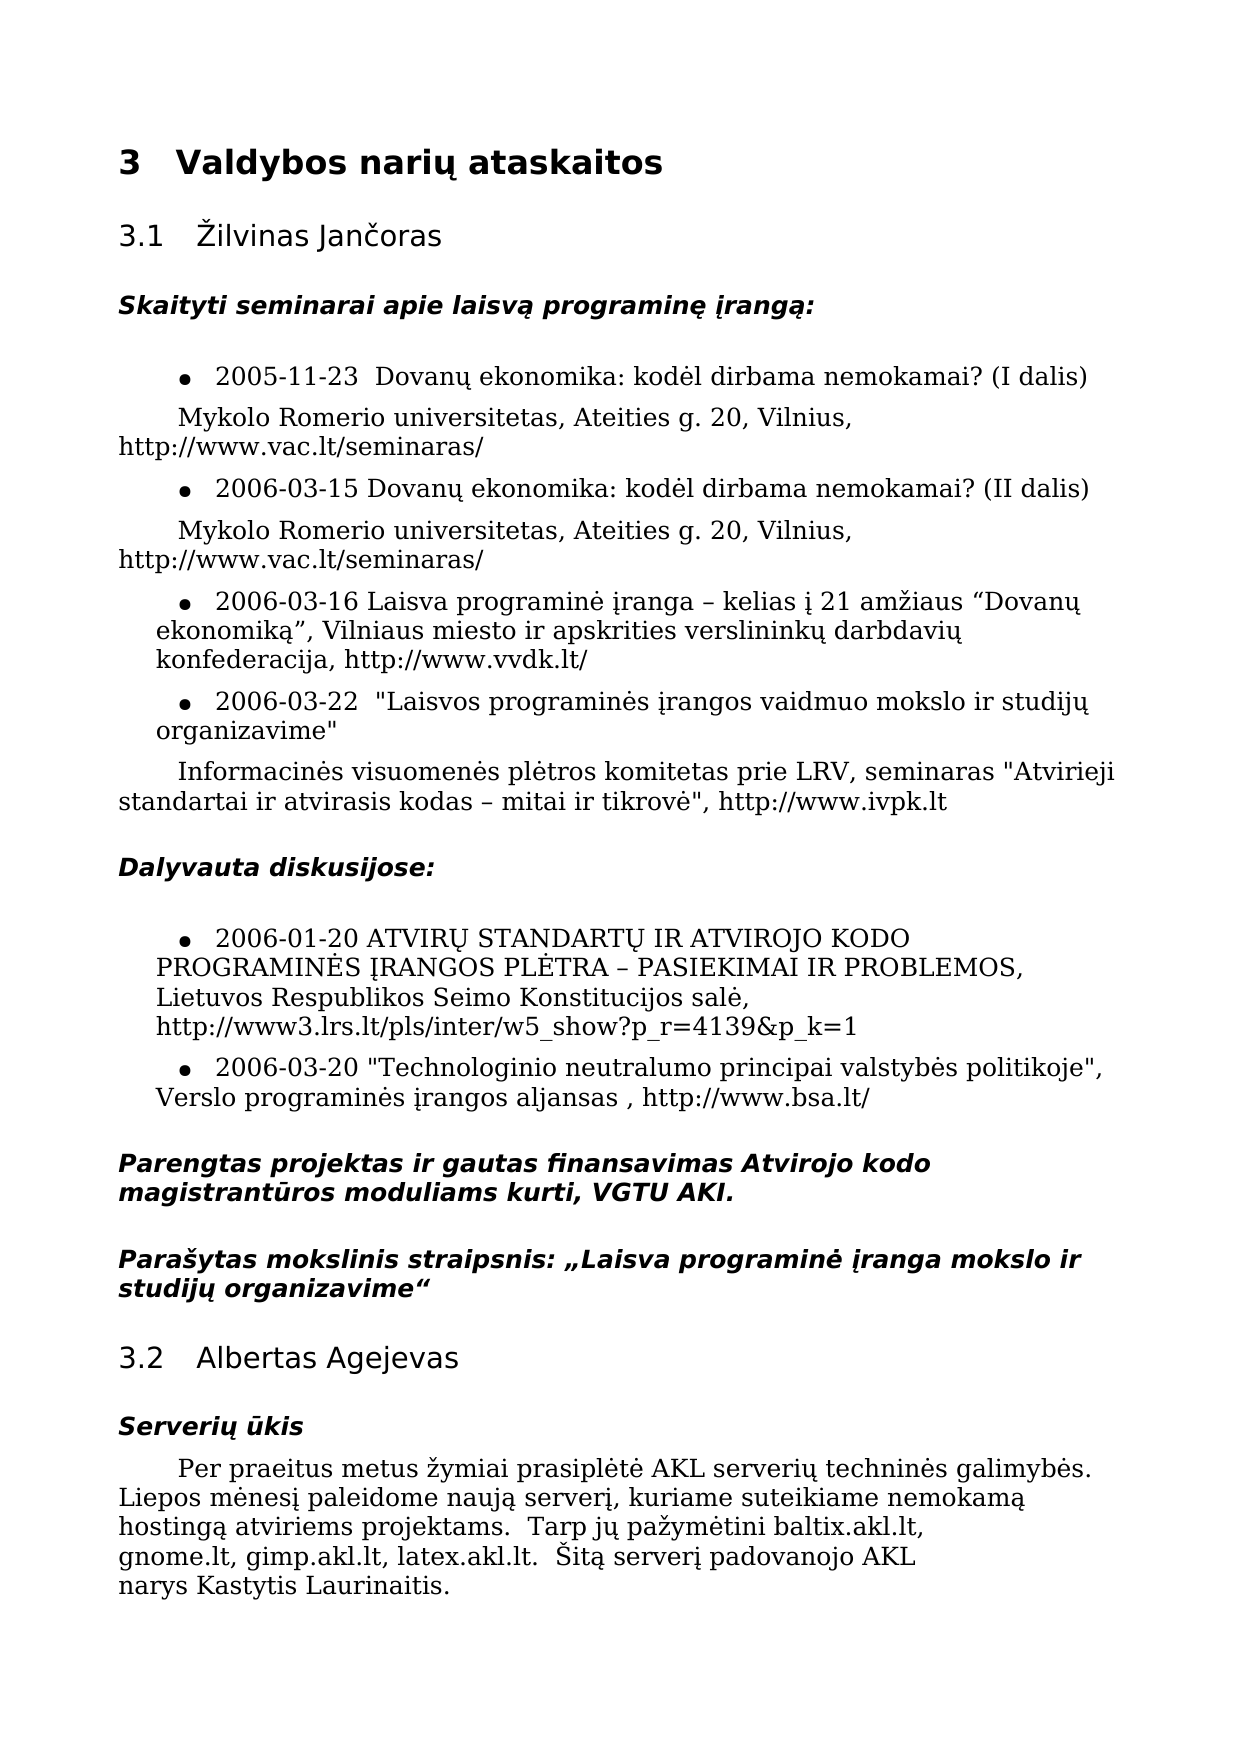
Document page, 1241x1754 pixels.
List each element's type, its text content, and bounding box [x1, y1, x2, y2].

text Informacinės visuomenės plėtros komitetas prie LRV, seminaras "Atvirieji standartai ir atvirasis kodas – mitai ir tikrovė", http://www.ivpk.lt [118, 758, 1122, 816]
subtitle Parengtas projektas ir gautas finansavimas Atvirojo kodo magistrantūros moduliams kurti, VGTU AKI. [118, 1149, 1122, 1208]
subtitle Valdybos narių ataskaitos [118, 143, 1122, 182]
list 2006-03-16 Laisva programinė įranga – kelias į 21 amžiaus “Dovanų ekonomiką”, Vilniaus miesto ir apskrities verslininkų darbdavių konfederacija, http://www.vvdk.lt/ [118, 587, 1122, 674]
subtitle Serverių ūkis [118, 1413, 1122, 1442]
list 2006-03-20 "Technologinio neutralumo principai valstybės politikoje", Verslo programinės įrangos aljansas , http://www.bsa.lt/ [118, 1054, 1122, 1112]
text Mykolo Romerio universitetas, Ateities g. 20, Vilnius, http://www.vac.lt/seminaras/ [118, 403, 1122, 462]
list 2005-11-23 Dovanų ekonomika: kodėl dirbama nemokamai? (I dalis) [118, 362, 1122, 391]
list 2006-03-15 Dovanų ekonomika: kodėl dirbama nemokamai? (II dalis) [118, 474, 1122, 503]
subtitle Žilvinas Jančoras [118, 219, 1122, 253]
subtitle Albertas Agejevas [118, 1341, 1122, 1375]
text Mykolo Romerio universitetas, Ateities g. 20, Vilnius, http://www.vac.lt/seminaras/ [118, 516, 1122, 574]
text Per praeitus metus žymiai prasiplėtė AKL serverių techninės galimybės. Liepos mėnesį paleidome naują serverį, kuriame suteikiame nemokamą hostingą atviriems projektams. Tarp jų pažymėtini baltix.akl.lt, gnome.lt, gimp.akl.lt, latex.akl.lt. Šitą serverį padovanojo AKL narys Kastytis Laurinaitis. [118, 1454, 1122, 1600]
subtitle Parašytas mokslinis straipsnis: „Laisva programinė įranga mokslo ir studijų organizavime“ [118, 1245, 1122, 1304]
list 2006-01-20 ATVIRŲ STANDARTŲ IR ATVIROJO KODO PROGRAMINĖS ĮRANGOS PLĖTRA – PASIEKIMAI IR PROBLEMOS, Lietuvos Respublikos Seimo Konstitucijos salė, http://www3.lrs.lt/pls/inter/w5_show?p_r=4139&p_k=1 [118, 924, 1122, 1041]
list 2006-03-22 "Laisvos programinės įrangos vaidmuo mokslo ir studijų organizavime" [118, 687, 1122, 745]
subtitle Skaityti seminarai apie laisvą programinę įrangą: [118, 291, 1122, 320]
subtitle Dalyvauta diskusijose: [118, 853, 1122, 883]
